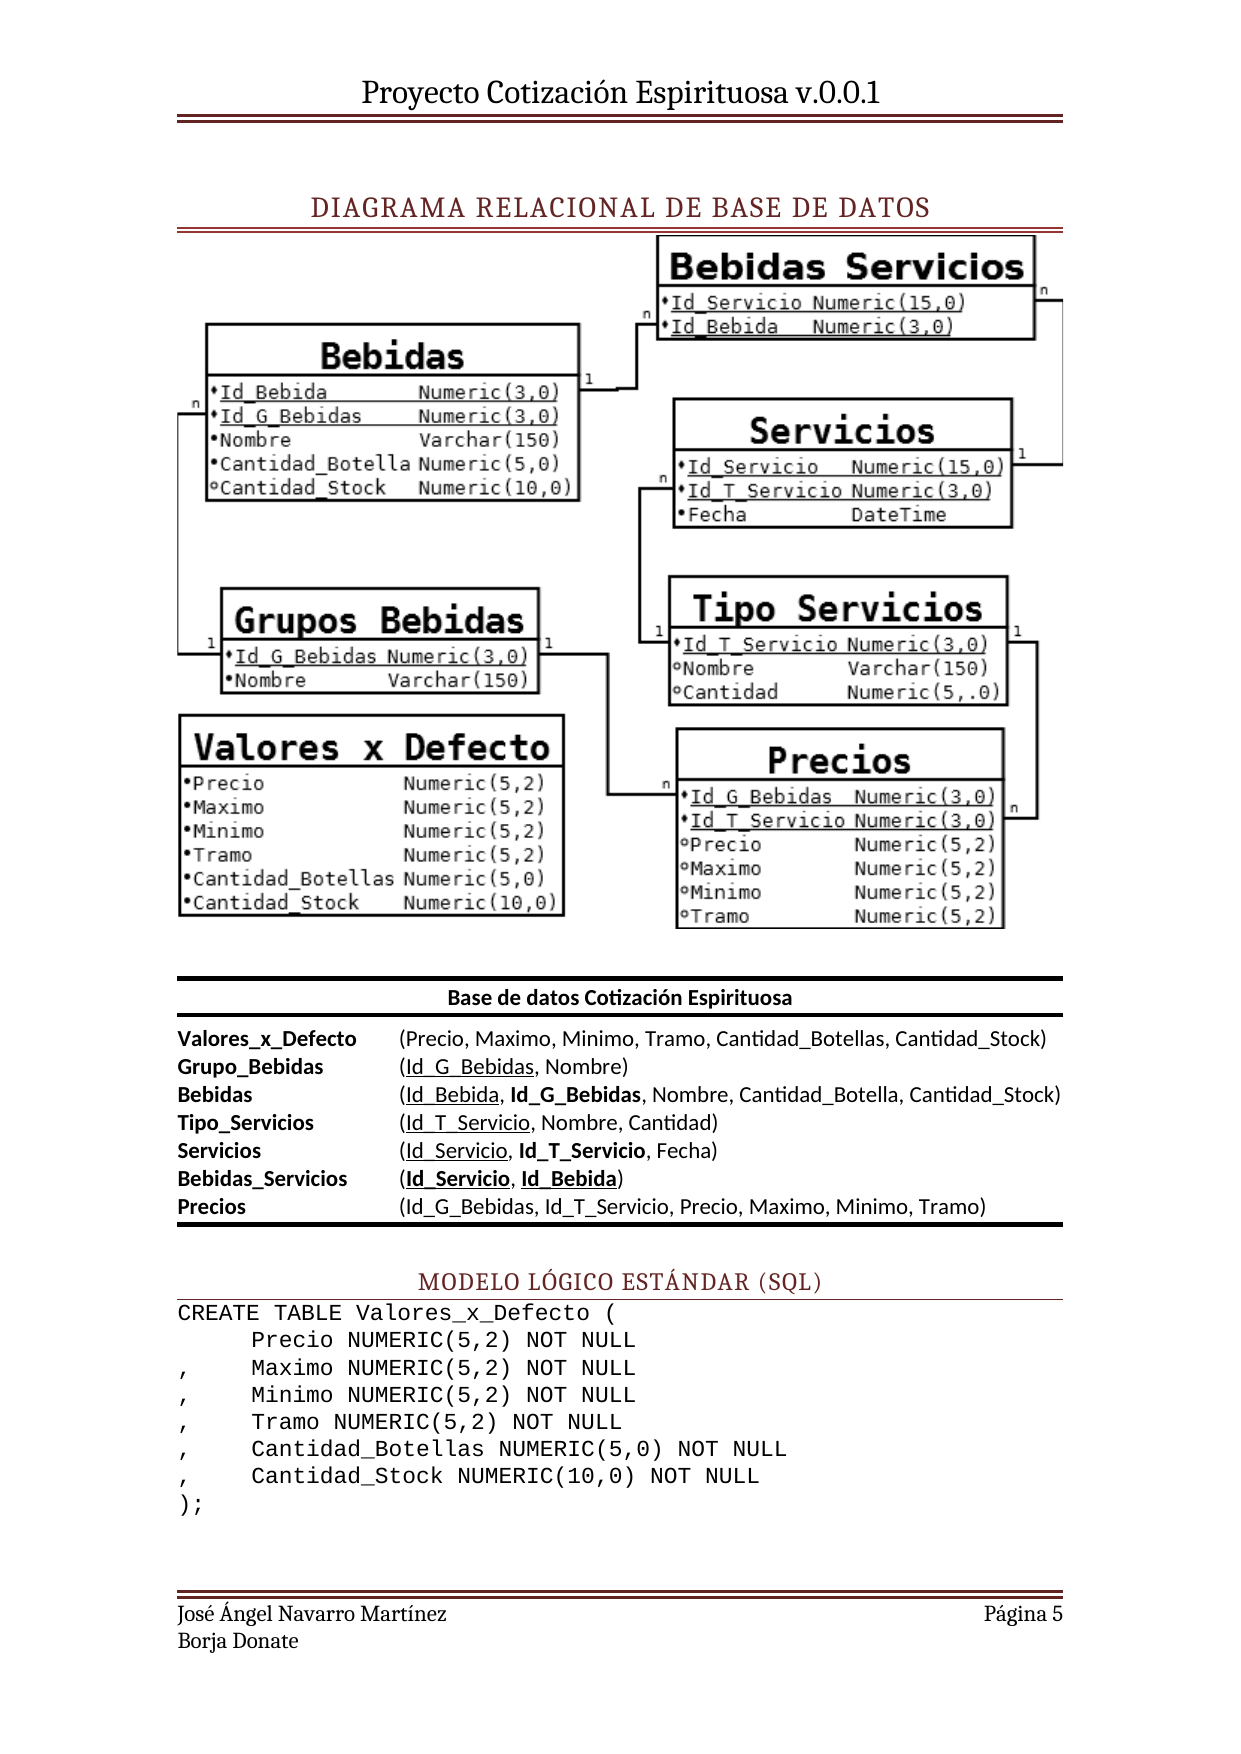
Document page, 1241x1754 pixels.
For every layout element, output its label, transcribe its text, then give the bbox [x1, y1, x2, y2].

text , Minimo NUMERIC(5,2) NOT NULL [177, 1383, 1063, 1409]
text Precio NUMERIC(5,2) NOT NULL [177, 1329, 1063, 1355]
picture [177, 235, 1064, 929]
text Base de datos Cotización Espirituosa [177, 981, 1063, 1013]
text , Cantidad_Botellas NUMERIC(5,0) NOT NULL [177, 1437, 1063, 1463]
text Bebidas_Servicios (Id_Servicio, Id_Bebida) [177, 1164, 1063, 1192]
text Grupo_Bebidas (Id_G_Bebidas, Nombre) [177, 1052, 1063, 1080]
text Precios (Id_G_Bebidas, Id_T_Servicio, Precio, Maximo, Minimo, Tramo) [177, 1192, 1063, 1222]
subtitle Modelo Lógico Estándar (SQL) [177, 1268, 1063, 1299]
text Bebidas (Id_Bebida, Id_G_Bebidas, Nombre, Cantidad_Botella, Cantidad_Stock) [177, 1080, 1063, 1108]
text Servicios (Id_Servicio, Id_T_Servicio, Fecha) [177, 1136, 1063, 1164]
subtitle Diagrama relacional de base de datos [177, 192, 1063, 227]
text , Cantidad_Stock NUMERIC(10,0) NOT NULL [177, 1465, 1063, 1491]
text , Maximo NUMERIC(5,2) NOT NULL [177, 1356, 1063, 1382]
text Tipo_Servicios (Id_T_Servicio, Nombre, Cantidad) [177, 1108, 1063, 1136]
text ); [177, 1492, 1063, 1518]
text Valores_x_Defecto (Precio, Maximo, Minimo, Tramo, Cantidad_Botellas, Cantidad_Stock) [177, 1024, 1063, 1052]
text , Tramo NUMERIC(5,2) NOT NULL [177, 1410, 1063, 1436]
text CREATE TABLE Valores_x_Defecto ( [177, 1302, 1063, 1327]
